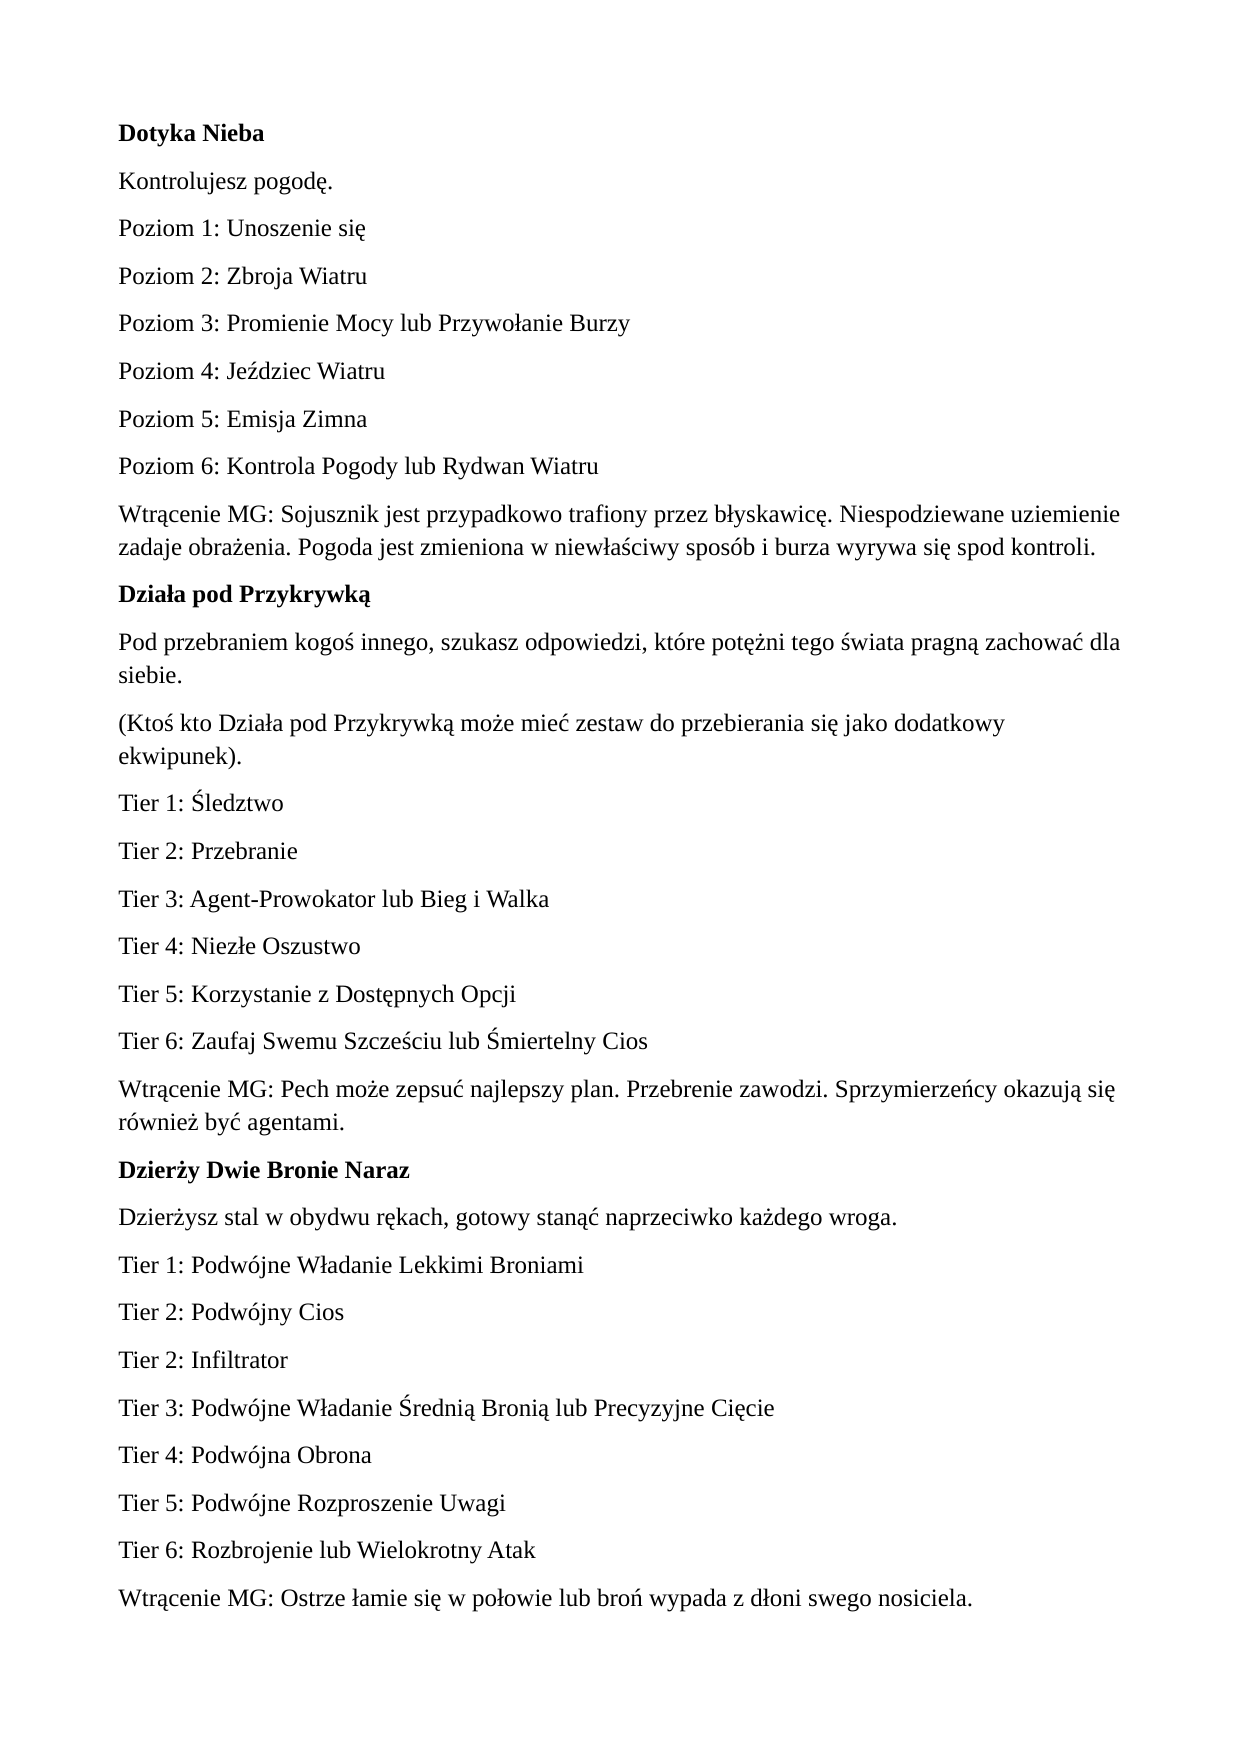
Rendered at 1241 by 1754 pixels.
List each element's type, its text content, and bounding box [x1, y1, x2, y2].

text Poziom 4: Jeździec Wiatru [118, 356, 1122, 385]
text Tier 3: Podwójne Władanie Średnią Bronią lub Precyzyjne Cięcie [118, 1393, 1122, 1421]
text (Ktoś kto Działa pod Przykrywką może mieć zestaw do przebierania się jako dodatkowy ekwipunek). [118, 708, 1122, 769]
text Tier 5: Podwójne Rozproszenie Uwagi [118, 1488, 1122, 1517]
text Tier 4: Niezłe Oszustwo [118, 931, 1122, 960]
text Tier 3: Agent-Prowokator lub Bieg i Walka [118, 884, 1122, 912]
text Poziom 1: Unoszenie się [118, 213, 1122, 242]
text Kontrolujesz pogodę. [118, 166, 1122, 194]
text Dzierży Dwie Bronie Naraz [118, 1155, 1122, 1183]
text Dotyka Nieba [118, 118, 1122, 147]
text Poziom 6: Kontrola Pogody lub Rydwan Wiatru [118, 451, 1122, 480]
text Wtrącenie MG: Pech może zepsuć najlepszy plan. Przebrenie zawodzi. Sprzymierzeńcy okazują się również być agentami. [118, 1074, 1122, 1136]
text Tier 2: Przebranie [118, 836, 1122, 865]
text Wtrącenie MG: Ostrze łamie się w połowie lub broń wypada z dłoni swego nosiciela. [118, 1583, 1122, 1612]
text Dzierżysz stal w obydwu rękach, gotowy stanąć naprzeciwko każdego wroga. [118, 1202, 1122, 1231]
text Tier 6: Zaufaj Swemu Szcześciu lub Śmiertelny Cios [118, 1026, 1122, 1055]
text Pod przebraniem kogoś innego, szukasz odpowiedzi, które potężni tego świata pragną zachować dla siebie. [118, 627, 1122, 689]
text Tier 1: Śledztwo [118, 788, 1122, 817]
text Tier 1: Podwójne Władanie Lekkimi Broniami [118, 1250, 1122, 1279]
text Działa pod Przykrywką [118, 579, 1122, 608]
text Poziom 5: Emisja Zimna [118, 404, 1122, 432]
text Tier 4: Podwójna Obrona [118, 1440, 1122, 1469]
text Poziom 3: Promienie Mocy lub Przywołanie Burzy [118, 308, 1122, 337]
text Poziom 2: Zbroja Wiatru [118, 261, 1122, 290]
text Tier 5: Korzystanie z Dostępnych Opcji [118, 979, 1122, 1008]
text Tier 6: Rozbrojenie lub Wielokrotny Atak [118, 1536, 1122, 1564]
text Tier 2: Podwójny Cios [118, 1297, 1122, 1326]
text Tier 2: Infiltrator [118, 1345, 1122, 1374]
text Wtrącenie MG: Sojusznik jest przypadkowo trafiony przez błyskawicę. Niespodziewane uziemienie zadaje obrażenia. Pogoda jest zmieniona w niewłaściwy sposób i burza wyrywa się spod kontroli. [118, 499, 1122, 561]
